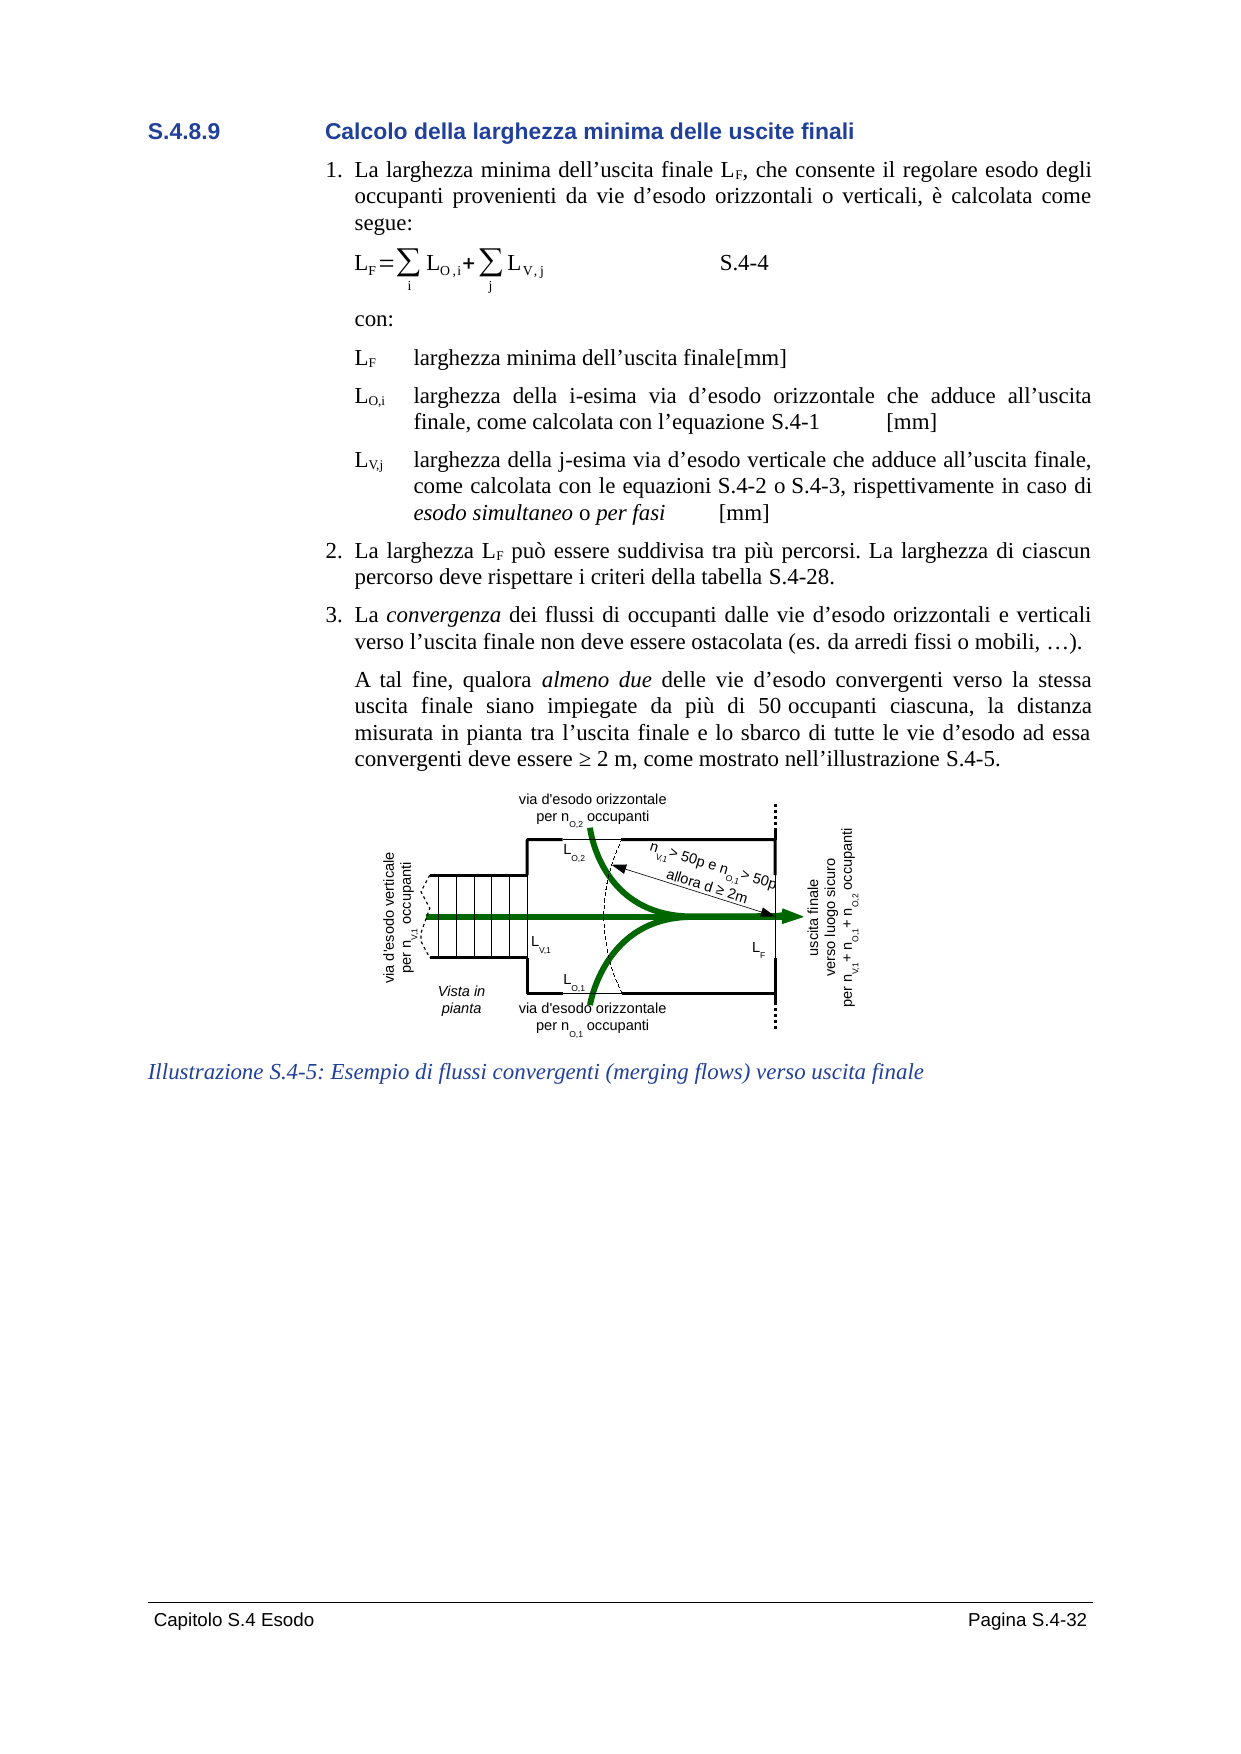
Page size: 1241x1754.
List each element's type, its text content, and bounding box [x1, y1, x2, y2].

text LV,j larghezza della j-esima via d’esodo verticale che adduce all’uscita finale, come calcolata con le equazioni S.4-2 o S.4-3, rispettivamente in caso di esodo simultaneo o per fasi [mm] [354, 446, 1093, 525]
list La larghezza LF può essere suddivisa tra più percorsi. La larghezza di ciascun percorso deve rispettare i criteri della tabella S.4-28. [342, 537, 1093, 590]
list [148, 783, 1093, 792]
list Illustrazione S.4-5: Esempio di flussi convergenti (merging flows) verso uscita finale [148, 792, 1093, 1084]
text LF larghezza minima dell’uscita finale [mm] [354, 344, 1093, 370]
list La larghezza minima dell’uscita finale LF, che consente il regolare esodo degli occupanti provenienti da vie d’esodo orizzontali o verticali, è calcolata come segue: [342, 156, 1093, 235]
text S.4-4 [354, 247, 1093, 294]
text LO,i larghezza della i-esima via d’esodo orizzontale che adduce all’uscita finale, come calcolata con l’equazione S.4-1 [mm] [354, 382, 1093, 434]
list La convergenza dei flussi di occupanti dalle vie d’esodo orizzontali e verticali verso l’uscita finale non deve essere ostacolata (es. da arredi fissi o mobili, …). [342, 602, 1093, 654]
list A tal fine, qualora almeno due delle vie d’esodo convergenti verso la stessa uscita finale siano impiegate da più di 50 occupanti ciascuna, la distanza misurata in pianta tra l’uscita finale e lo sbarco di tutte le vie d’esodo ad essa convergenti deve essere ≥ 2 m, come mostrato nell’illustrazione S.4-5. [342, 666, 1093, 771]
subtitle Calcolo della larghezza minima delle uscite finali [148, 118, 1093, 144]
text con: [354, 306, 1093, 332]
